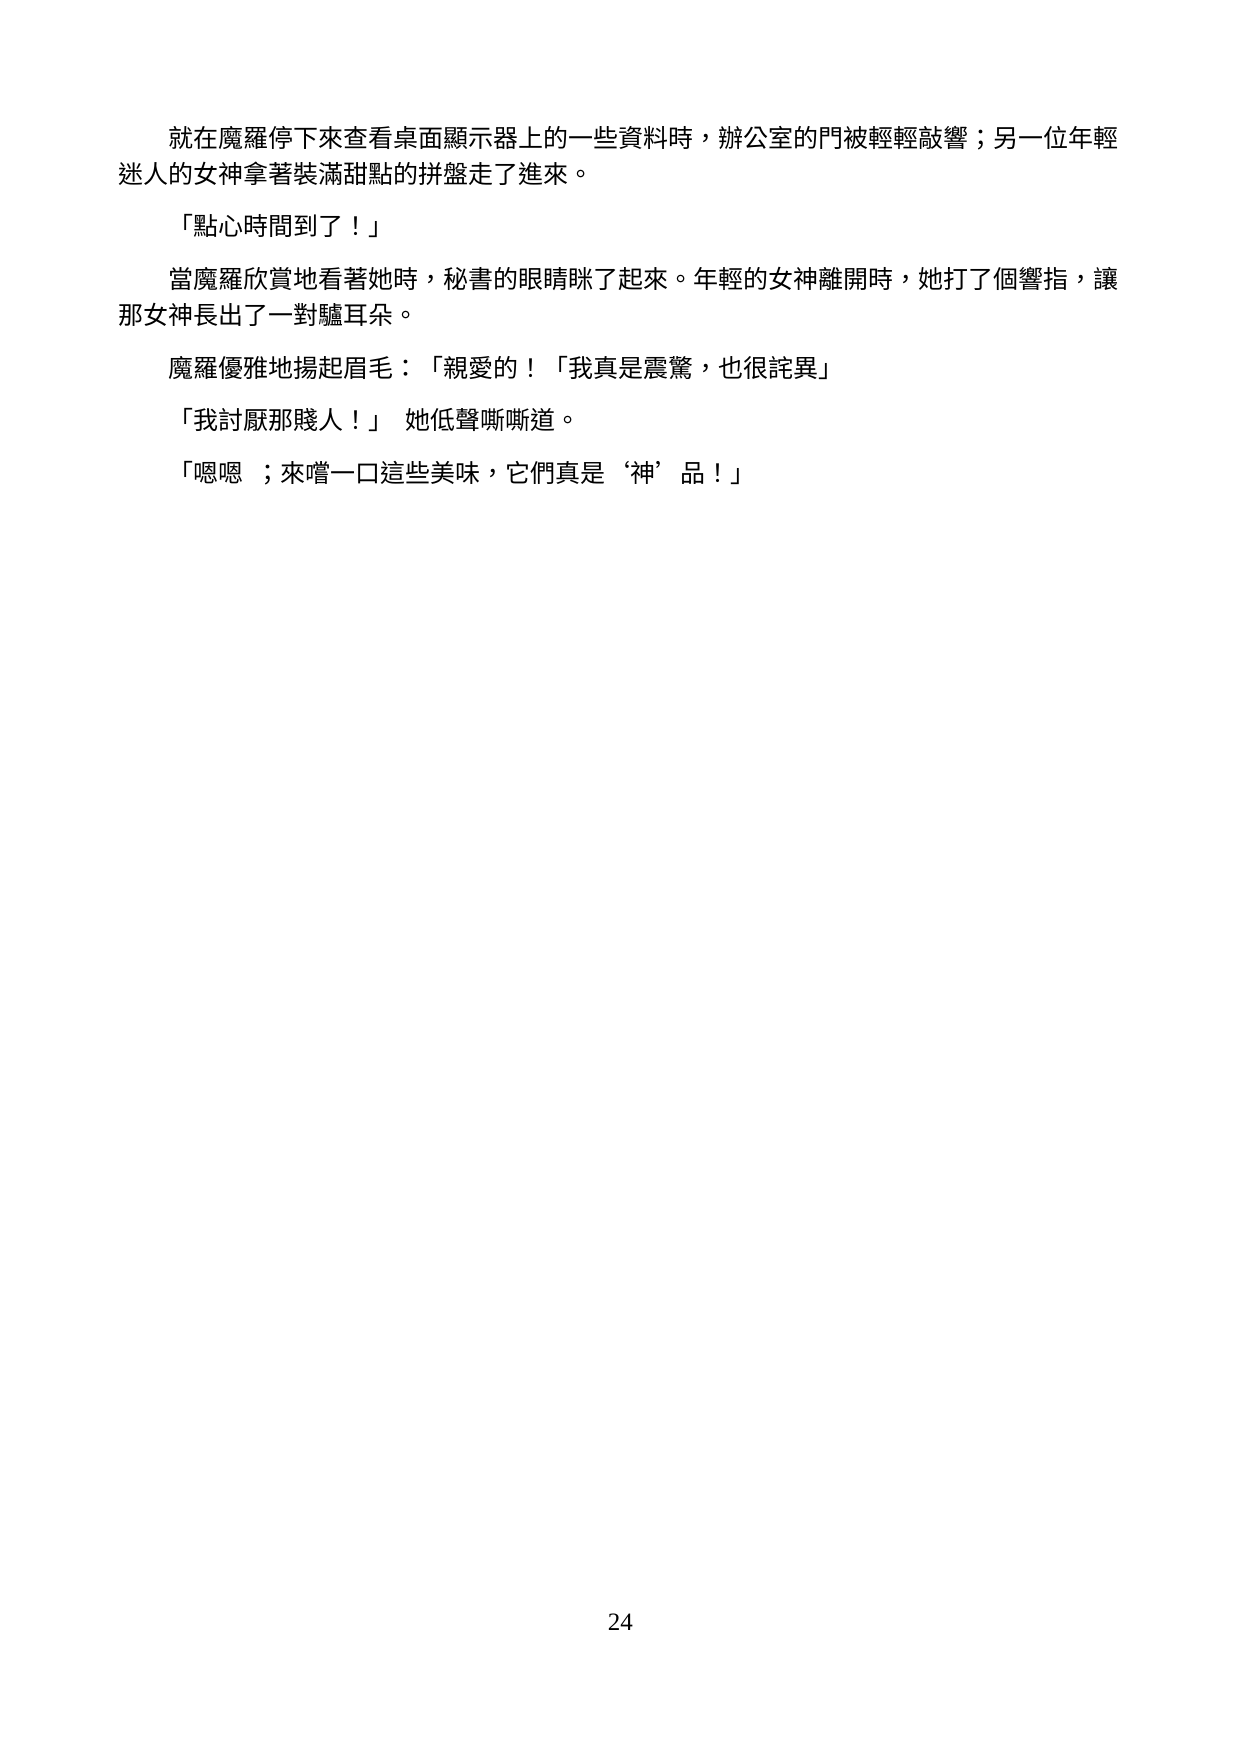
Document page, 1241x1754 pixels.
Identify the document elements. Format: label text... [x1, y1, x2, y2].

text 「點心時間到了！」 [118, 207, 1122, 243]
text 就在魔羅停下來查看桌面顯示器上的一些資料時，辦公室的門被輕輕敲響；另一位年輕迷人的女神拿著裝滿甜點的拼盤走了進來。 [118, 118, 1122, 191]
text 魔羅優雅地揚起眉毛：「親愛的！「我真是震驚，也很詫異」 [118, 348, 1122, 384]
text 當魔羅欣賞地看著她時，秘書的眼睛眯了起來。年輕的女神離開時，她打了個響指，讓那女神長出了一對驢耳朵。 [118, 259, 1122, 332]
text 「我討厭那賤人！」 她低聲嘶嘶道。 [118, 401, 1122, 437]
text 「嗯嗯 ；來嚐一口這些美味，它們真是‘神’品！」 [118, 453, 1122, 489]
